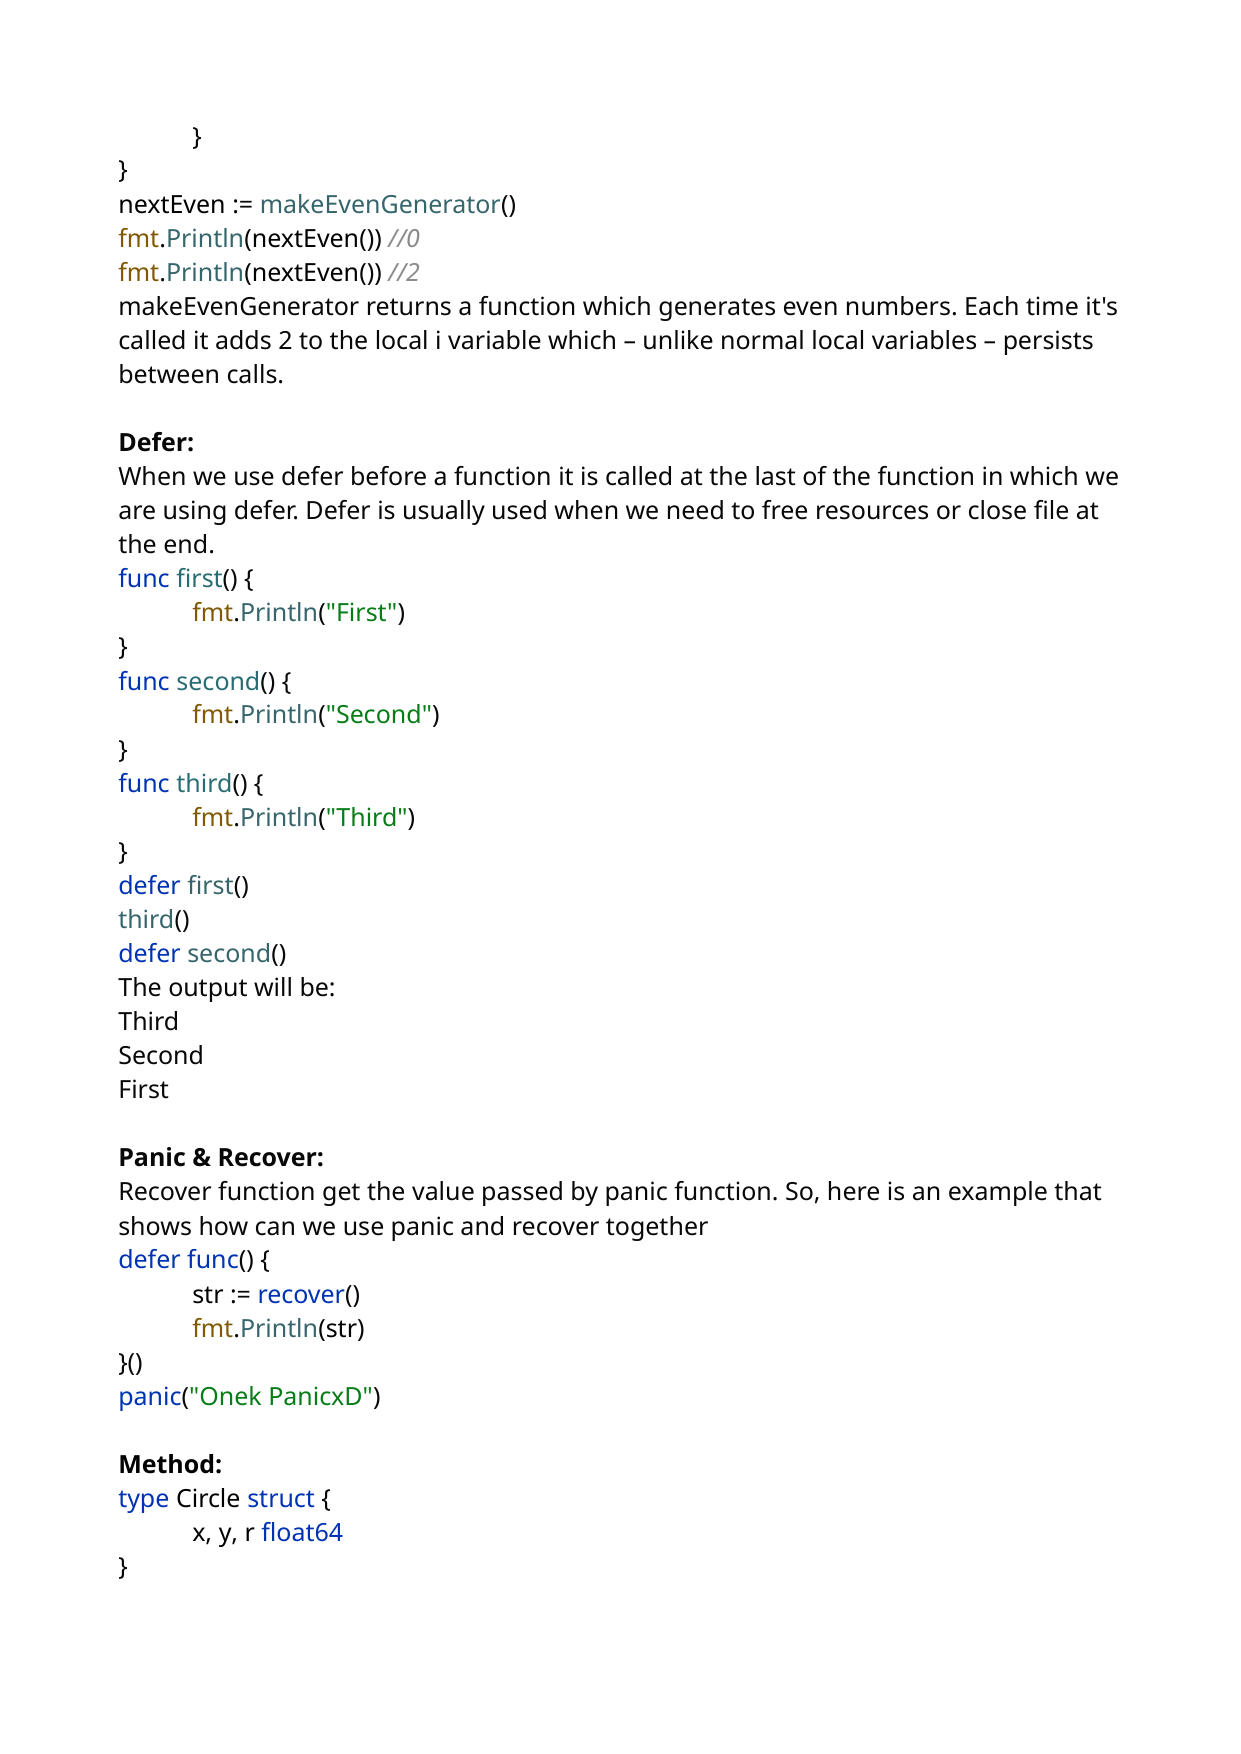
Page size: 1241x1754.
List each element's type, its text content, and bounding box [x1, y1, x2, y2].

text makeEvenGenerator returns a function which generates even numbers. Each time it's called it adds 2 to the local i variable which – unlike normal local variables – persists between calls. [118, 288, 1122, 391]
text defer first() third() defer second() [118, 867, 1122, 970]
text Method: [118, 1447, 1122, 1481]
text Recover function get the value passed by panic function. So, here is an example that shows how can we use panic and recover together [118, 1174, 1122, 1242]
text Third [118, 1004, 1122, 1038]
text } } [118, 118, 1122, 186]
text Panic & Recover: [118, 1140, 1122, 1174]
text Second [118, 1038, 1122, 1072]
text func first() { fmt.Println("First") } func second() { fmt.Println("Second") } func third() { fmt.Println("Third") } [118, 561, 1122, 867]
text When we use defer before a function it is called at the last of the function in which we are using defer. Defer is usually used when we need to free resources or close file at the end. [118, 459, 1122, 561]
text defer func() { str := recover() fmt.Println(str) }() panic("Onek PanicxD") [118, 1242, 1122, 1412]
text Defer: [118, 425, 1122, 459]
text nextEven := makeEvenGenerator() fmt.Println(nextEven()) //0 fmt.Println(nextEven()) //2 [118, 186, 1122, 288]
text type Circle struct { x, y, r float64 } [118, 1481, 1122, 1612]
text First [118, 1072, 1122, 1106]
text The output will be: [118, 970, 1122, 1004]
